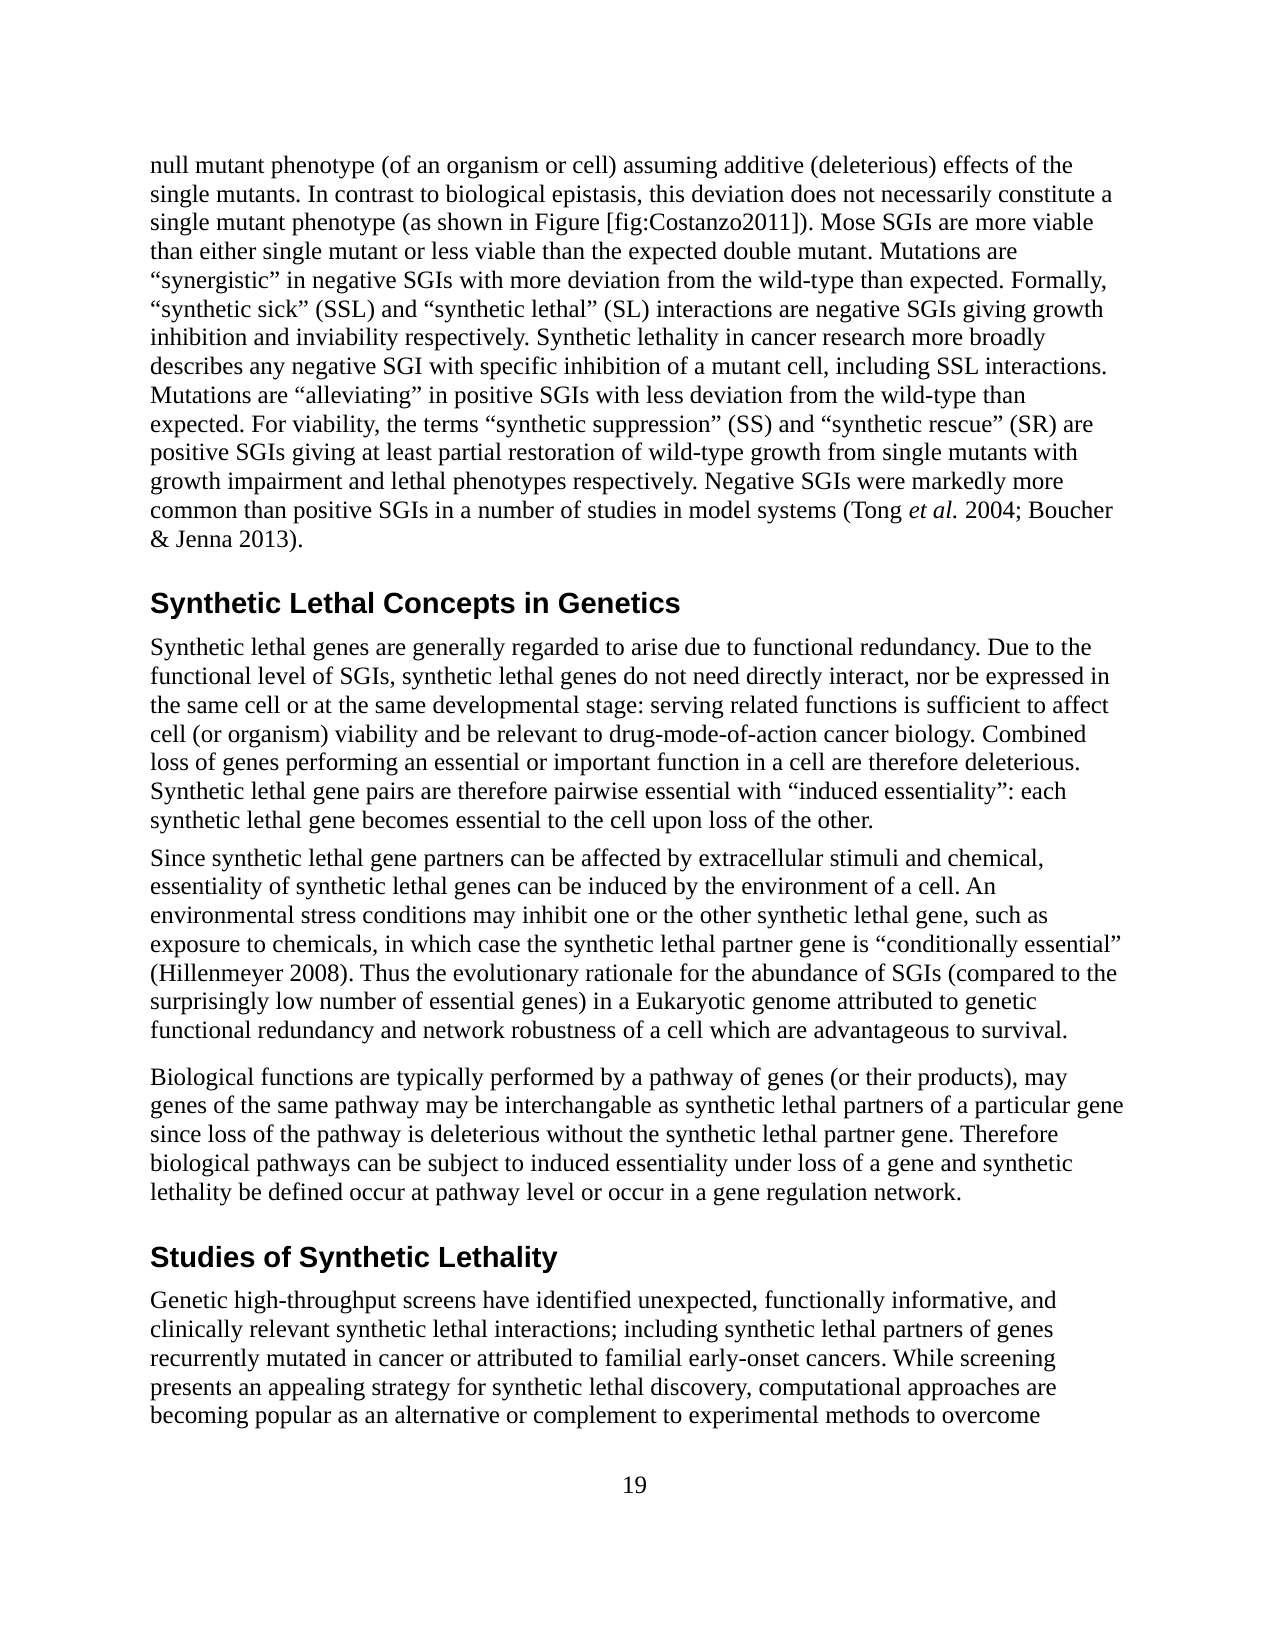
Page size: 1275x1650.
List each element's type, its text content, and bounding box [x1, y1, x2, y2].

text Genetic high-throughput screens have identified unexpected, functionally informative, and clinically relevant synthetic lethal interactions; including synthetic lethal partners of genes recurrently mutated in cancer or attributed to familial early-onset cancers. While screening presents an appealing strategy for synthetic lethal discovery, computational approaches are becoming popular as an alternative or complement to experimental methods to overcome [150, 1286, 1125, 1429]
text Since synthetic lethal gene partners can be affected by extracellular stimuli and chemical, essentiality of synthetic lethal genes can be induced by the environment of a cell. An environmental stress conditions may inhibit one or the other synthetic lethal gene, such as exposure to chemicals, in which case the synthetic lethal partner gene is “conditionally essential” (Hillenmeyer 2008). Thus the evolutionary rationale for the abundance of SGIs (compared to the surprisingly low number of essential genes) in a Eukaryotic genome attributed to genetic functional redundancy and network robustness of a cell which are advantageous to survival. [150, 843, 1125, 1044]
subtitle Synthetic Lethal Concepts in Genetics [150, 586, 1125, 620]
text Biological functions are typically performed by a pathway of genes (or their products), may genes of the same pathway may be interchangable as synthetic lethal partners of a particular gene since loss of the pathway is deleterious without the synthetic lethal partner gene. Therefore biological pathways can be subject to induced essentiality under loss of a gene and synthetic lethality be defined occur at pathway level or occur in a gene regulation network. [150, 1062, 1125, 1206]
text Synthetic lethal genes are generally regarded to arise due to functional redundancy. Due to the functional level of SGIs, synthetic lethal genes do not need directly interact, nor be expressed in the same cell or at the same developmental stage: serving related functions is sufficient to affect cell (or organism) viability and be relevant to drug-mode-of-action cancer biology. Combined loss of genes performing an essential or important function in a cell are therefore deleterious. Synthetic lethal gene pairs are therefore pairwise essential with “induced essentiality”: each synthetic lethal gene becomes essential to the cell upon loss of the other. [150, 632, 1125, 834]
text null mutant phenotype (of an organism or cell) assuming additive (deleterious) effects of the single mutants. In contrast to biological epistasis, this deviation does not necessarily constitute a single mutant phenotype (as shown in Figure [fig:Costanzo2011]). Mose SGIs are more viable than either single mutant or less viable than the expected double mutant. Mutations are “synergistic” in negative SGIs with more deviation from the wild-type than expected. Formally, “synthetic sick” (SSL) and “synthetic lethal” (SL) interactions are negative SGIs giving growth inhibition and inviability respectively. Synthetic lethality in cancer research more broadly describes any negative SGI with specific inhibition of a mutant cell, including SSL interactions. Mutations are “alleviating” in positive SGIs with less deviation from the wild-type than expected. For viability, the terms “synthetic suppression” (SS) and “synthetic rescue” (SR) are positive SGIs giving at least partial restoration of wild-type growth from single mutants with growth impairment and lethal phenotypes respectively. Negative SGIs were markedly more common than positive SGIs in a number of studies in model systems (Tong et al. 2004; Boucher & Jenna 2013). [150, 150, 1125, 552]
subtitle Studies of Synthetic Lethality [150, 1239, 1125, 1273]
